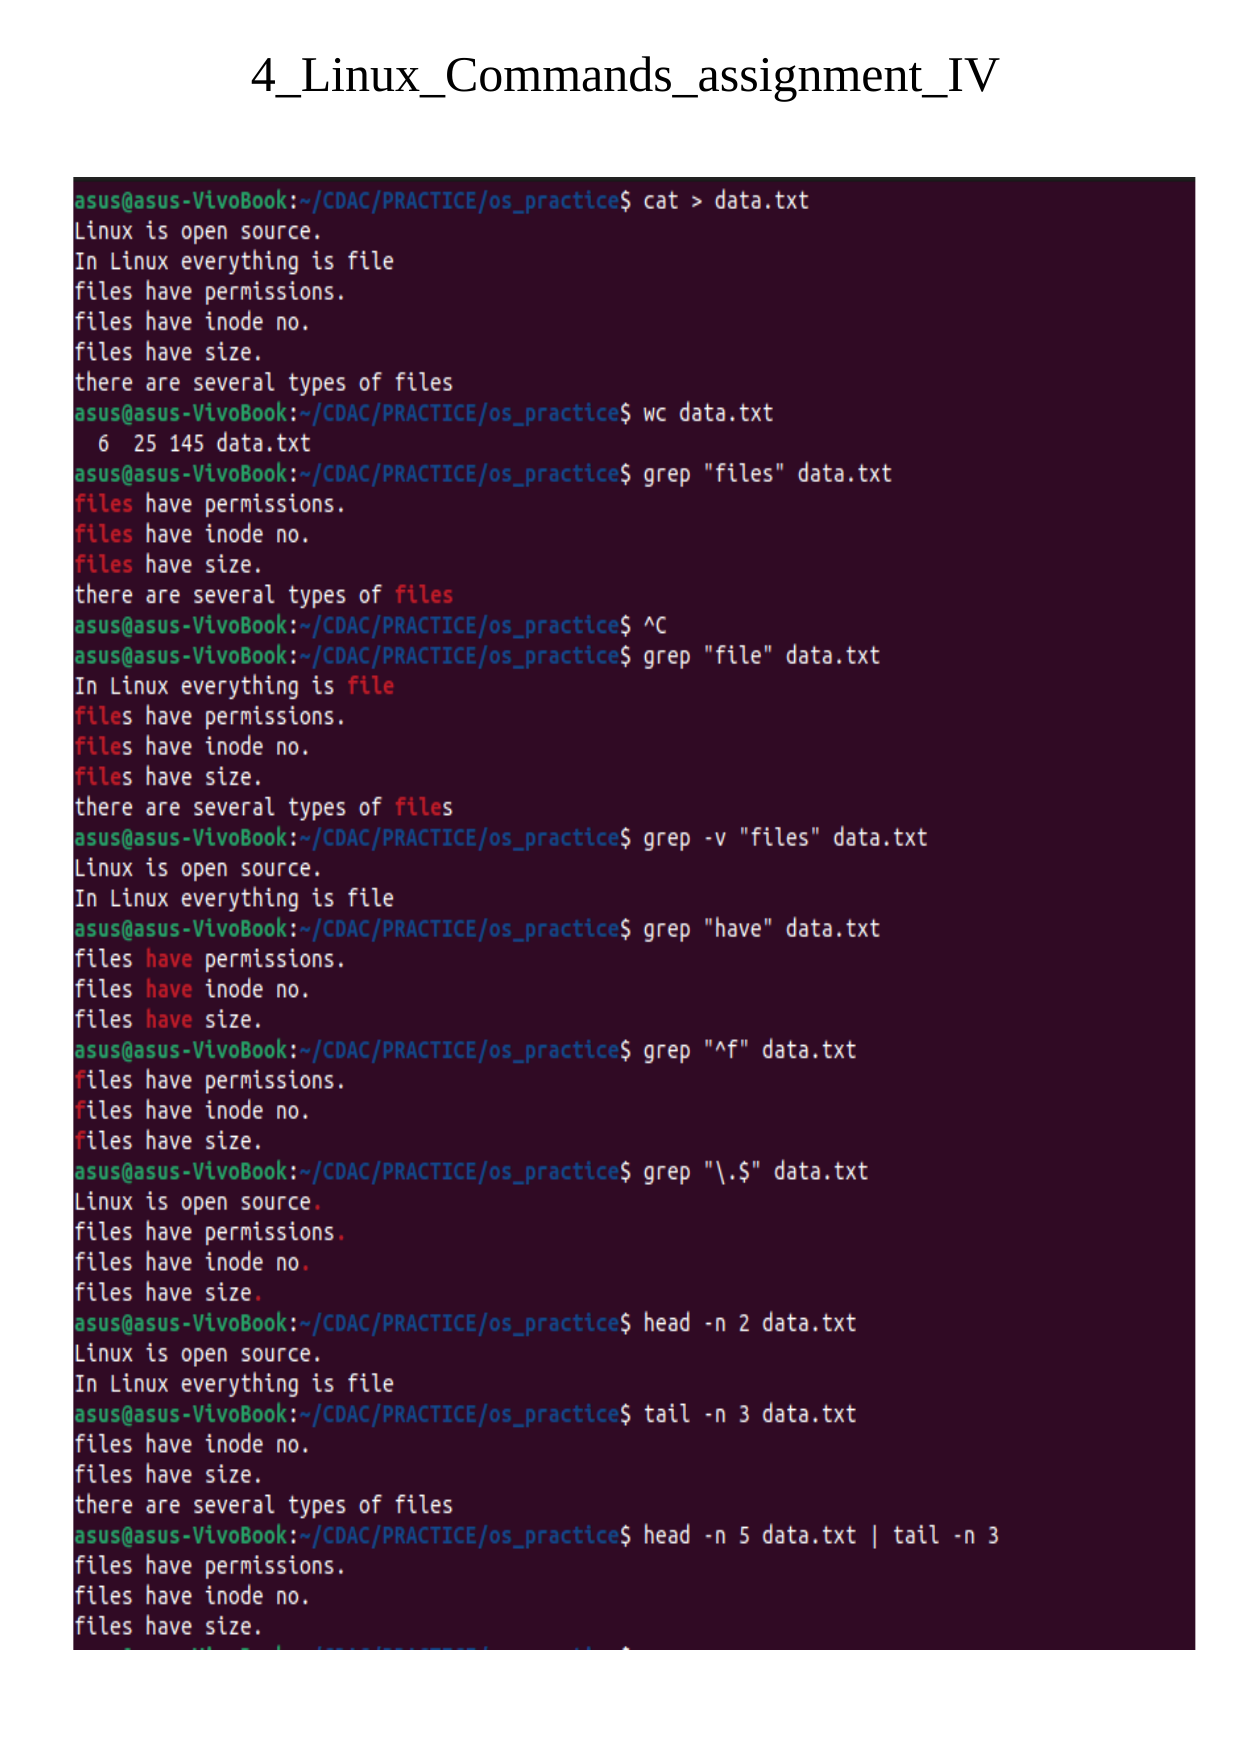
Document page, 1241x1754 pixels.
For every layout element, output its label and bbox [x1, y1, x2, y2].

picture [73, 177, 1196, 1650]
